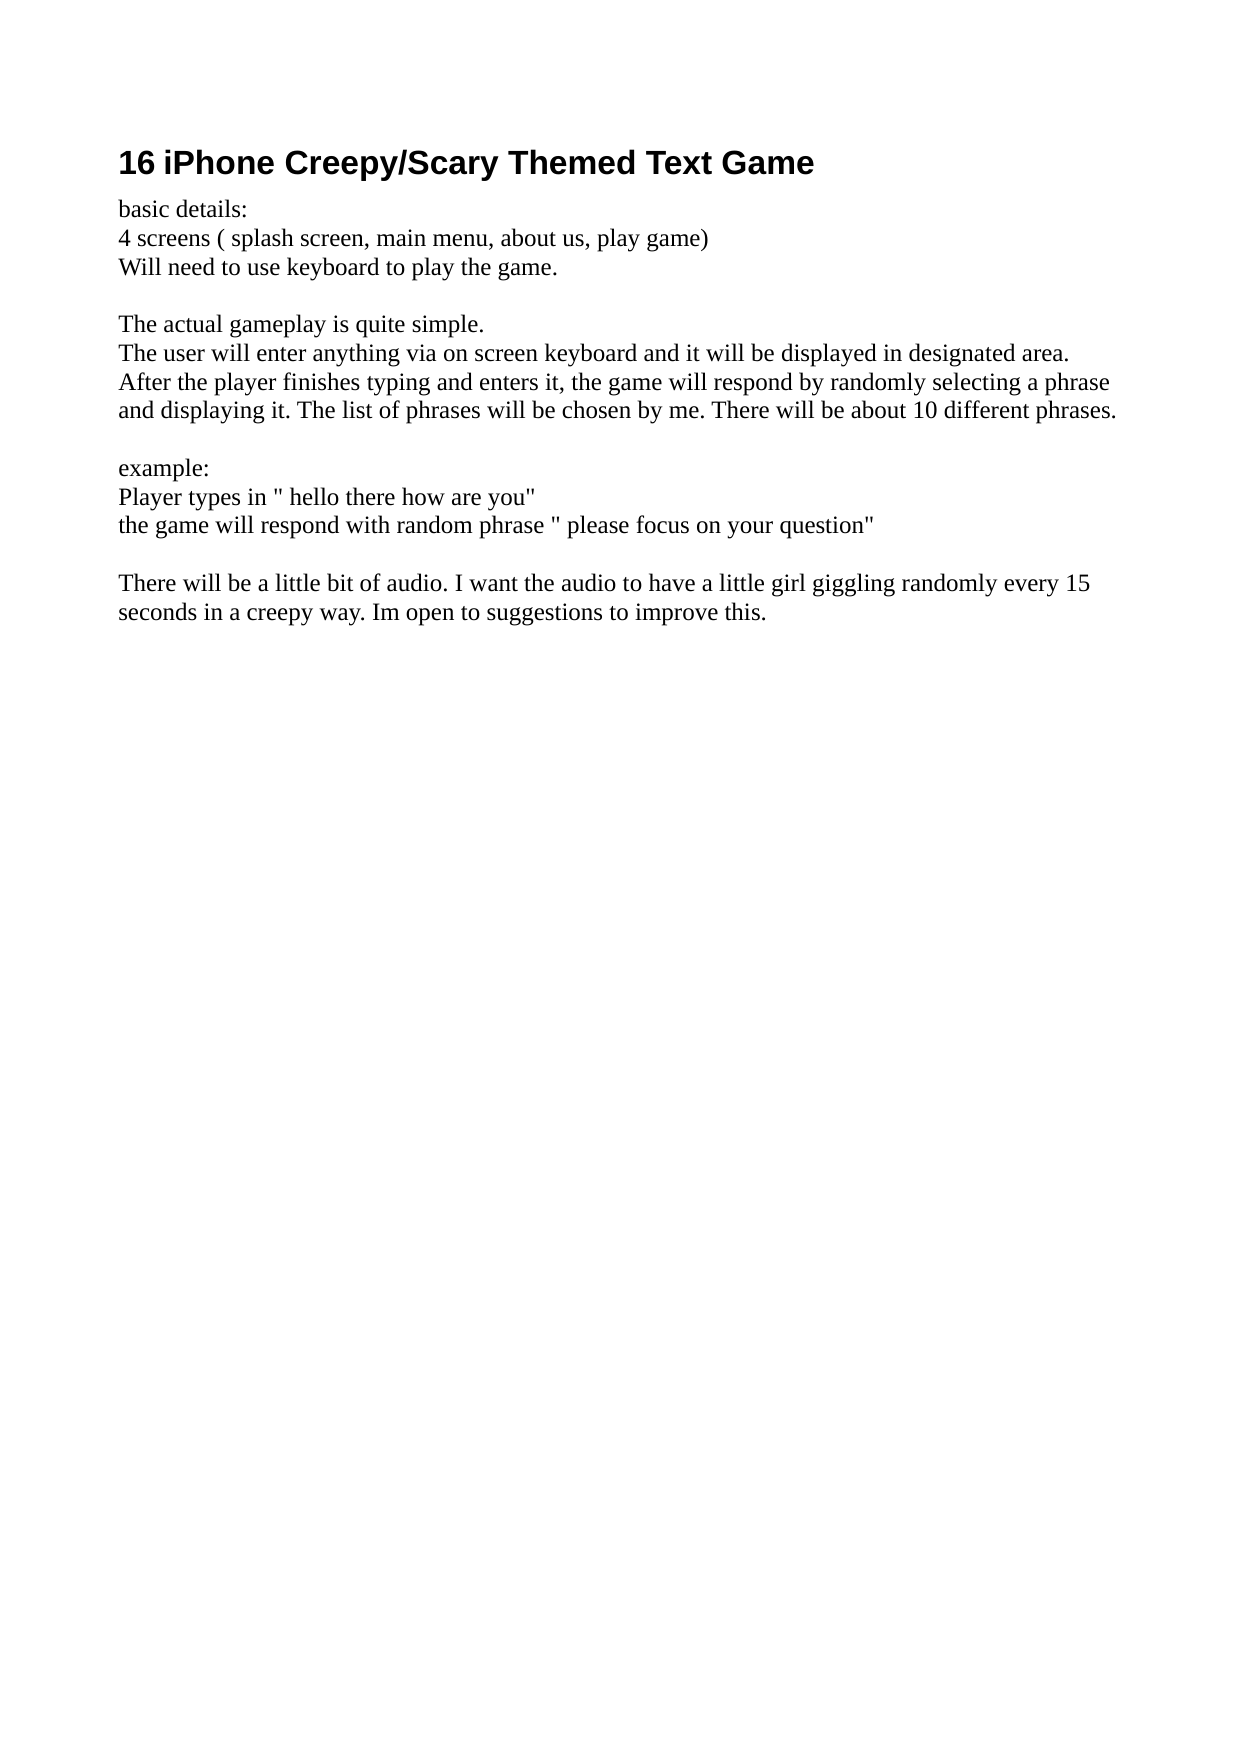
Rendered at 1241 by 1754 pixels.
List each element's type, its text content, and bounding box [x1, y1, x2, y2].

text basic details: 4 screens ( splash screen, main menu, about us, play game) Will need to use keyboard to play the game. The actual gameplay is quite simple. The user will enter anything via on screen keyboard and it will be displayed in designated area. After the player finishes typing and enters it, the game will respond by randomly selecting a phrase and displaying it. The list of phrases will be chosen by me. There will be about 10 different phrases. example: Player types in " hello there how are you" the game will respond with random phrase " please focus on your question" There will be a little bit of audio. I want the audio to have a little girl giggling randomly every 15 seconds in a creepy way. Im open to suggestions to improve this. [118, 194, 1122, 654]
subtitle iPhone Creepy/Scary Themed Text Game [118, 143, 1122, 182]
